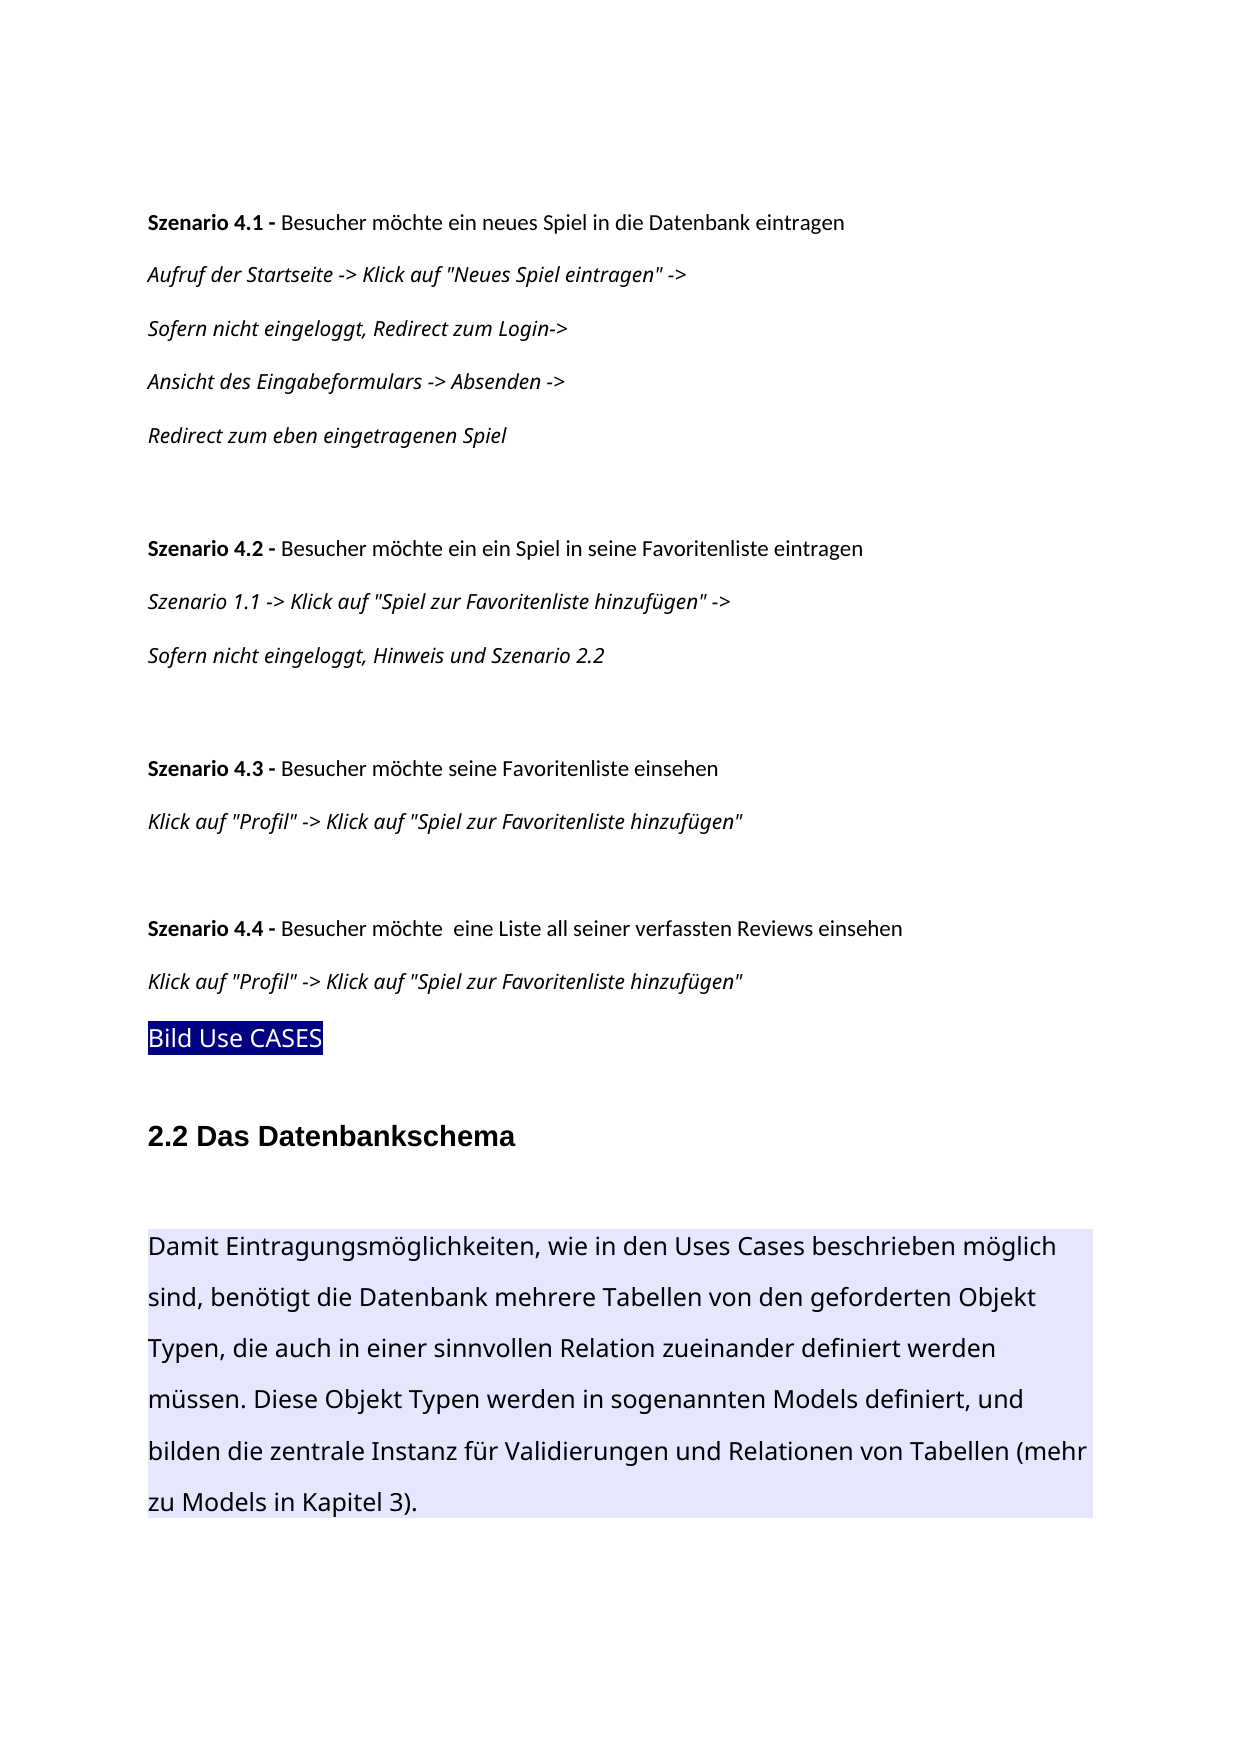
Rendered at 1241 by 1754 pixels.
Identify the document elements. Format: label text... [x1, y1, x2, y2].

text Szenario 4.2 - Besucher möchte ein ein Spiel in seine Favoritenliste eintragen [148, 534, 1093, 562]
text 2.2 Das Datenbankschema [148, 1119, 1093, 1153]
text Szenario 4.4 - Besucher möchte eine Liste all seiner verfassten Reviews einsehen [148, 914, 1093, 942]
text Sofern nicht eingeloggt, Redirect zum Login-> [148, 314, 1093, 342]
text Damit Eintragungsmöglichkeiten, wie in den Uses Cases beschrieben möglich sind, benötigt die Datenbank mehrere Tabellen von den geforderten Objekt Typen, die auch in einer sinnvollen Relation zueinander definiert werden müssen. Diese Objekt Typen werden in sogenannten Models definiert, und bilden die zentrale Instanz für Validierungen und Relationen von Tabellen (mehr zu Models in Kapitel 3). [148, 1229, 1093, 1518]
text Szenario 4.1 - Besucher möchte ein neues Spiel in die Datenbank eintragen [148, 208, 1093, 236]
text Redirect zum eben eingetragenen Spiel [148, 421, 1093, 449]
text Sofern nicht eingeloggt, Hinweis und Szenario 2.2 [148, 641, 1093, 669]
text Szenario 1.1 -> Klick auf "Spiel zur Favoritenliste hinzufügen" -> [148, 587, 1093, 616]
text Szenario 4.3 - Besucher möchte seine Favoritenliste einsehen [148, 754, 1093, 782]
text Klick auf "Profil" -> Klick auf "Spiel zur Favoritenliste hinzufügen" [148, 967, 1093, 996]
text Ansicht des Eingabeformulars -> Absenden -> [148, 367, 1093, 396]
text Aufruf der Startseite -> Klick auf "Neues Spiel eintragen" -> [148, 261, 1093, 289]
text Klick auf "Profil" -> Klick auf "Spiel zur Favoritenliste hinzufügen" [148, 807, 1093, 836]
text Bild Use CASES [148, 1021, 1093, 1055]
